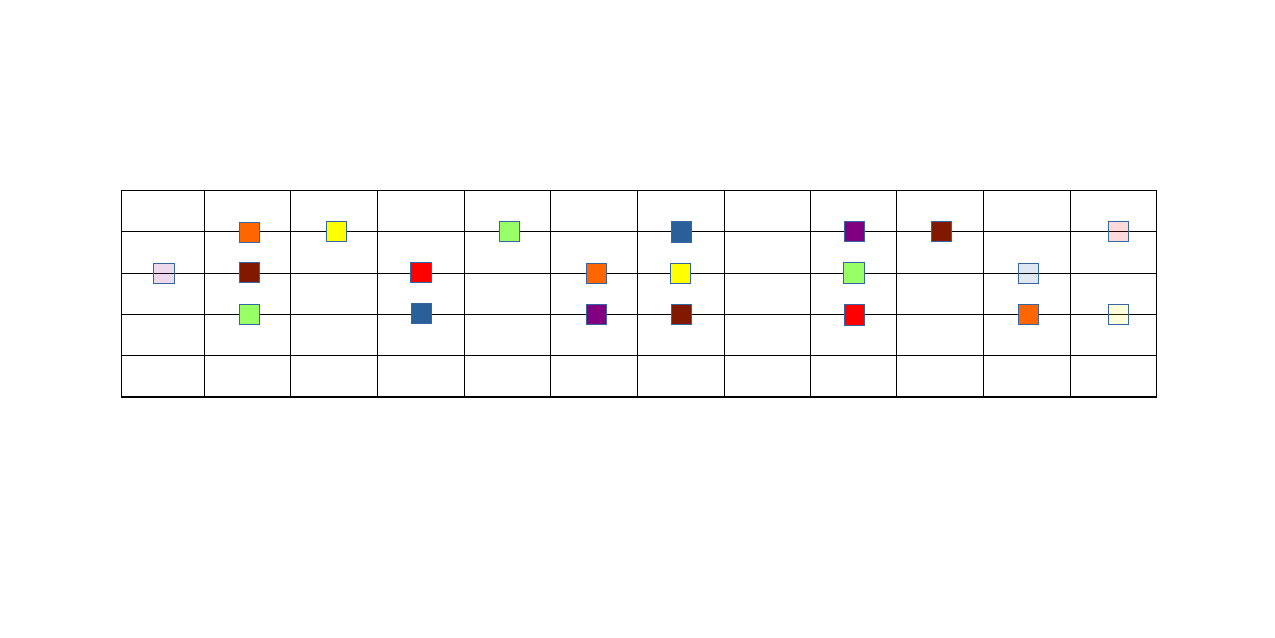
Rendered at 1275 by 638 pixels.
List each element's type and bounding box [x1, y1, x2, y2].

table_cell [551, 232, 637, 273]
table_header [725, 191, 810, 231]
table_cell [725, 274, 810, 314]
table_cell [465, 232, 550, 273]
table_cell [1071, 232, 1156, 273]
table_header [1071, 191, 1156, 231]
table_cell [984, 315, 1070, 355]
table_cell [638, 274, 724, 314]
table_cell [205, 274, 290, 314]
table_cell [205, 232, 290, 273]
table_cell [551, 356, 637, 396]
table_cell [897, 232, 983, 273]
table_header [122, 191, 204, 231]
table_cell [122, 274, 204, 314]
table_cell [638, 232, 724, 273]
table_cell [465, 356, 550, 396]
table_header [811, 191, 896, 231]
table_cell [122, 232, 204, 273]
table_cell [205, 356, 290, 396]
table_cell [984, 274, 1070, 314]
table_cell [984, 232, 1070, 273]
table_cell [725, 356, 810, 396]
table_cell [291, 274, 377, 314]
table_header [465, 191, 550, 231]
table_header [291, 191, 377, 231]
table_cell [638, 356, 724, 396]
table_cell [378, 356, 464, 396]
table_cell [725, 315, 810, 355]
table_cell [378, 315, 464, 355]
table_cell [638, 315, 724, 355]
table_cell [897, 315, 983, 355]
table_header [638, 191, 724, 231]
table_cell [205, 315, 290, 355]
table_cell [551, 315, 637, 355]
table_cell [378, 274, 464, 314]
table_header [897, 191, 983, 231]
table_cell [291, 232, 377, 273]
table_cell [1071, 315, 1156, 355]
table_cell [811, 232, 896, 273]
table_cell [811, 315, 896, 355]
table_cell [897, 356, 983, 396]
table_cell [1071, 274, 1156, 314]
table_header [551, 191, 637, 231]
table_cell [984, 356, 1070, 396]
table_header [205, 191, 290, 231]
table_header [984, 191, 1070, 231]
table_cell [551, 274, 637, 314]
table_cell [811, 274, 896, 314]
table_cell [725, 232, 810, 273]
table_cell [122, 315, 204, 355]
table_cell [378, 232, 464, 273]
table_header [378, 191, 464, 231]
table_cell [465, 274, 550, 314]
table_cell [291, 356, 377, 396]
table_cell [122, 356, 204, 396]
table_cell [1071, 356, 1156, 396]
table_cell [811, 356, 896, 396]
table_cell [291, 315, 377, 355]
table_cell [465, 315, 550, 355]
table_cell [897, 274, 983, 314]
